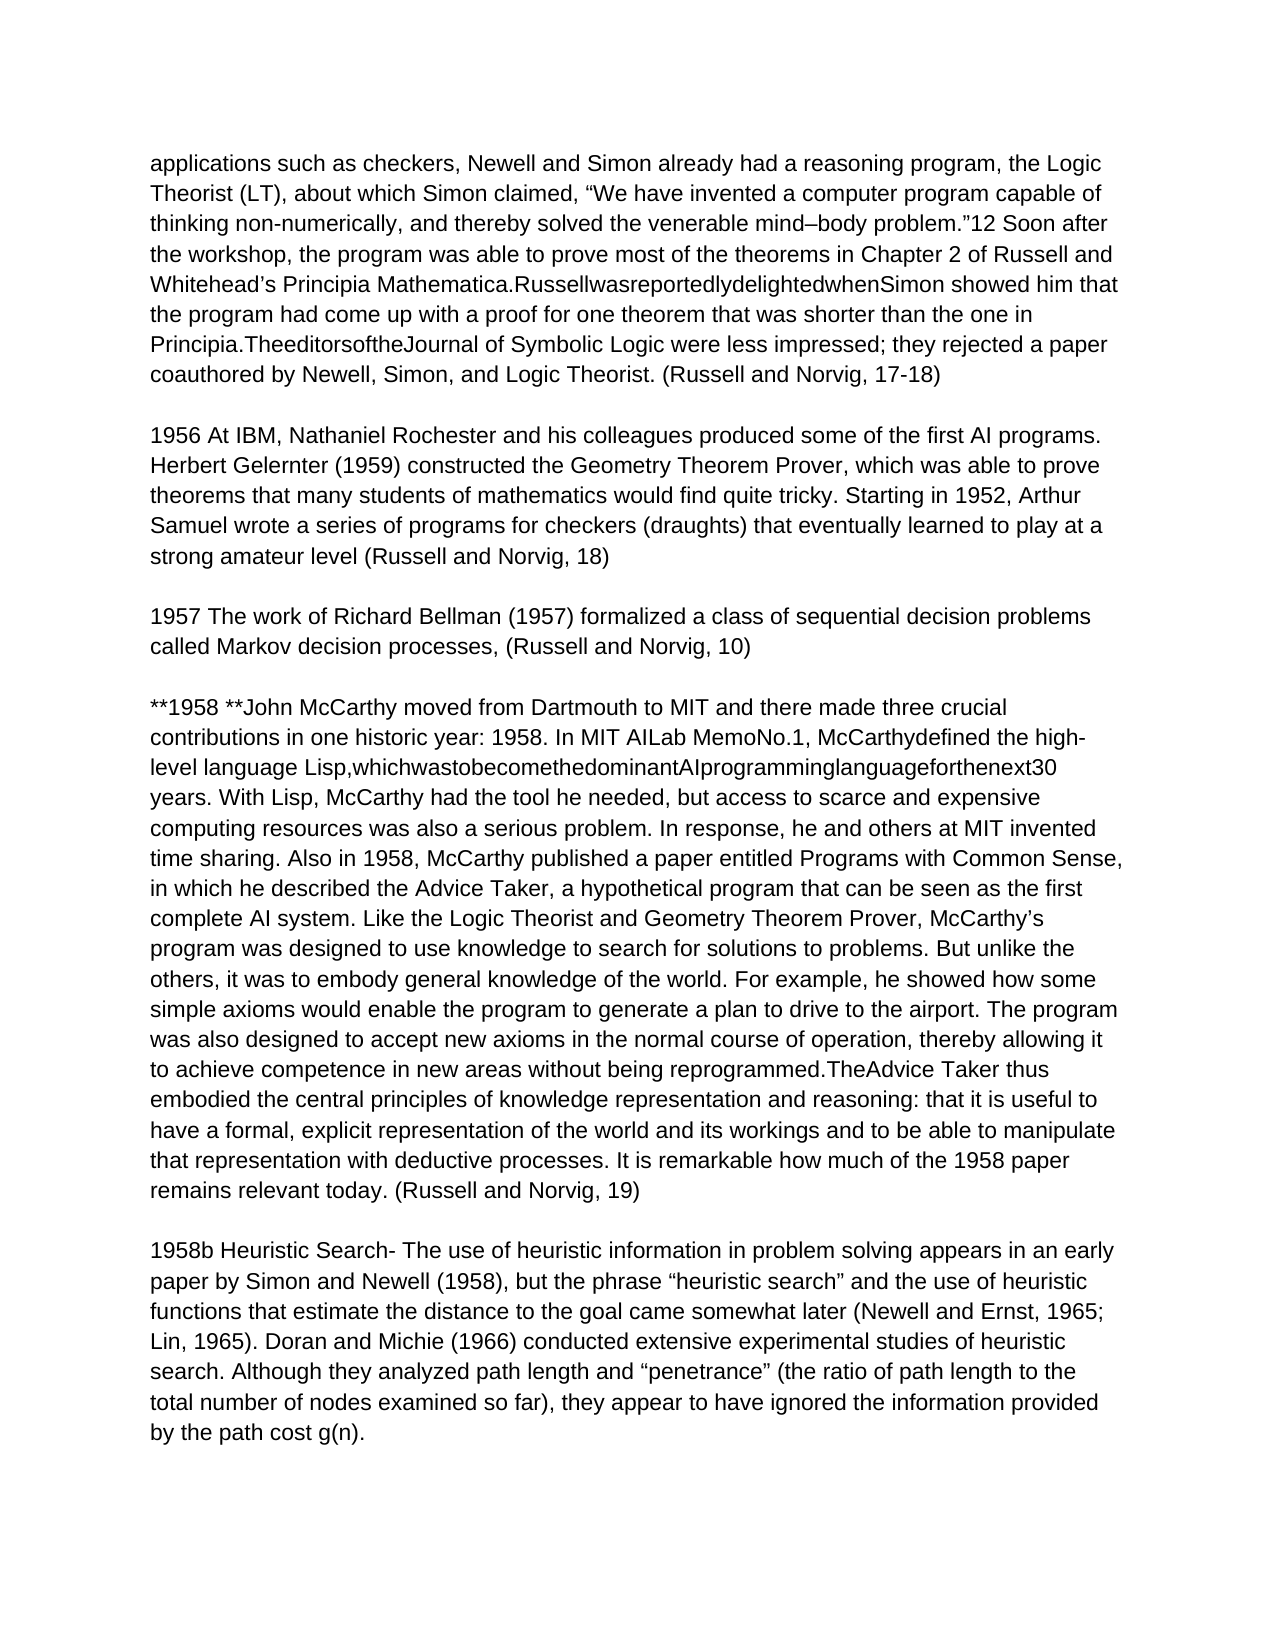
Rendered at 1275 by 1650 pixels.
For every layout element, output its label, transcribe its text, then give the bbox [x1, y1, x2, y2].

text applications such as checkers, Newell and Simon already had a reasoning program, the Logic Theorist (LT), about which Simon claimed, “We have invented a computer program capable of thinking non-numerically, and thereby solved the venerable mind–body problem.”12 Soon after the workshop, the program was able to prove most of the theorems in Chapter 2 of Russell and Whitehead’s Principia Mathematica.RussellwasreportedlydelightedwhenSimon showed him that the program had come up with a proof for one theorem that was shorter than the one in Principia.TheeditorsoftheJournal of Symbolic Logic were less impressed; they rejected a paper coauthored by Newell, Simon, and Logic Theorist. (Russell and Norvig, 17-18) 1956 At IBM, Nathaniel Rochester and his colleagues produced some of the first AI programs. Herbert Gelernter (1959) constructed the Geometry Theorem Prover, which was able to prove theorems that many students of mathematics would find quite tricky. Starting in 1952, Arthur Samuel wrote a series of programs for checkers (draughts) that eventually learned to play at a strong amateur level (Russell and Norvig, 18) 1957 The work of Richard Bellman (1957) formalized a class of sequential decision problems called Markov decision processes, (Russell and Norvig, 10) **1958 **John McCarthy moved from Dartmouth to MIT and there made three crucial contributions in one historic year: 1958. In MIT AILab MemoNo.1, McCarthydefined the high-level language Lisp,whichwastobecomethedominantAIprogramminglanguageforthenext30 years. With Lisp, McCarthy had the tool he needed, but access to scarce and expensive computing resources was also a serious problem. In response, he and others at MIT invented time sharing. Also in 1958, McCarthy published a paper entitled Programs with Common Sense, in which he described the Advice Taker, a hypothetical program that can be seen as the first complete AI system. Like the Logic Theorist and Geometry Theorem Prover, McCarthy’s program was designed to use knowledge to search for solutions to problems. But unlike the others, it was to embody general knowledge of the world. For example, he showed how some simple axioms would enable the program to generate a plan to drive to the airport. The program was also designed to accept new axioms in the normal course of operation, thereby allowing it to achieve competence in new areas without being reprogrammed.TheAdvice Taker thus embodied the central principles of knowledge representation and reasoning: that it is useful to have a formal, explicit representation of the world and its workings and to be able to manipulate that representation with deductive processes. It is remarkable how much of the 1958 paper remains relevant today. (Russell and Norvig, 19) 1958b Heuristic Search- The use of heuristic information in problem solving appears in an early paper by Simon and Newell (1958), but the phrase “heuristic search” and the use of heuristic functions that estimate the distance to the goal came somewhat later (Newell and Ernst, 1965; Lin, 1965). Doran and Michie (1966) conducted extensive experimental studies of heuristic search. Although they analyzed path length and “penetrance” (the ratio of path length to the total number of nodes examined so far), they appear to have ignored the information provided by the path cost g(n). [150, 150, 1125, 1475]
